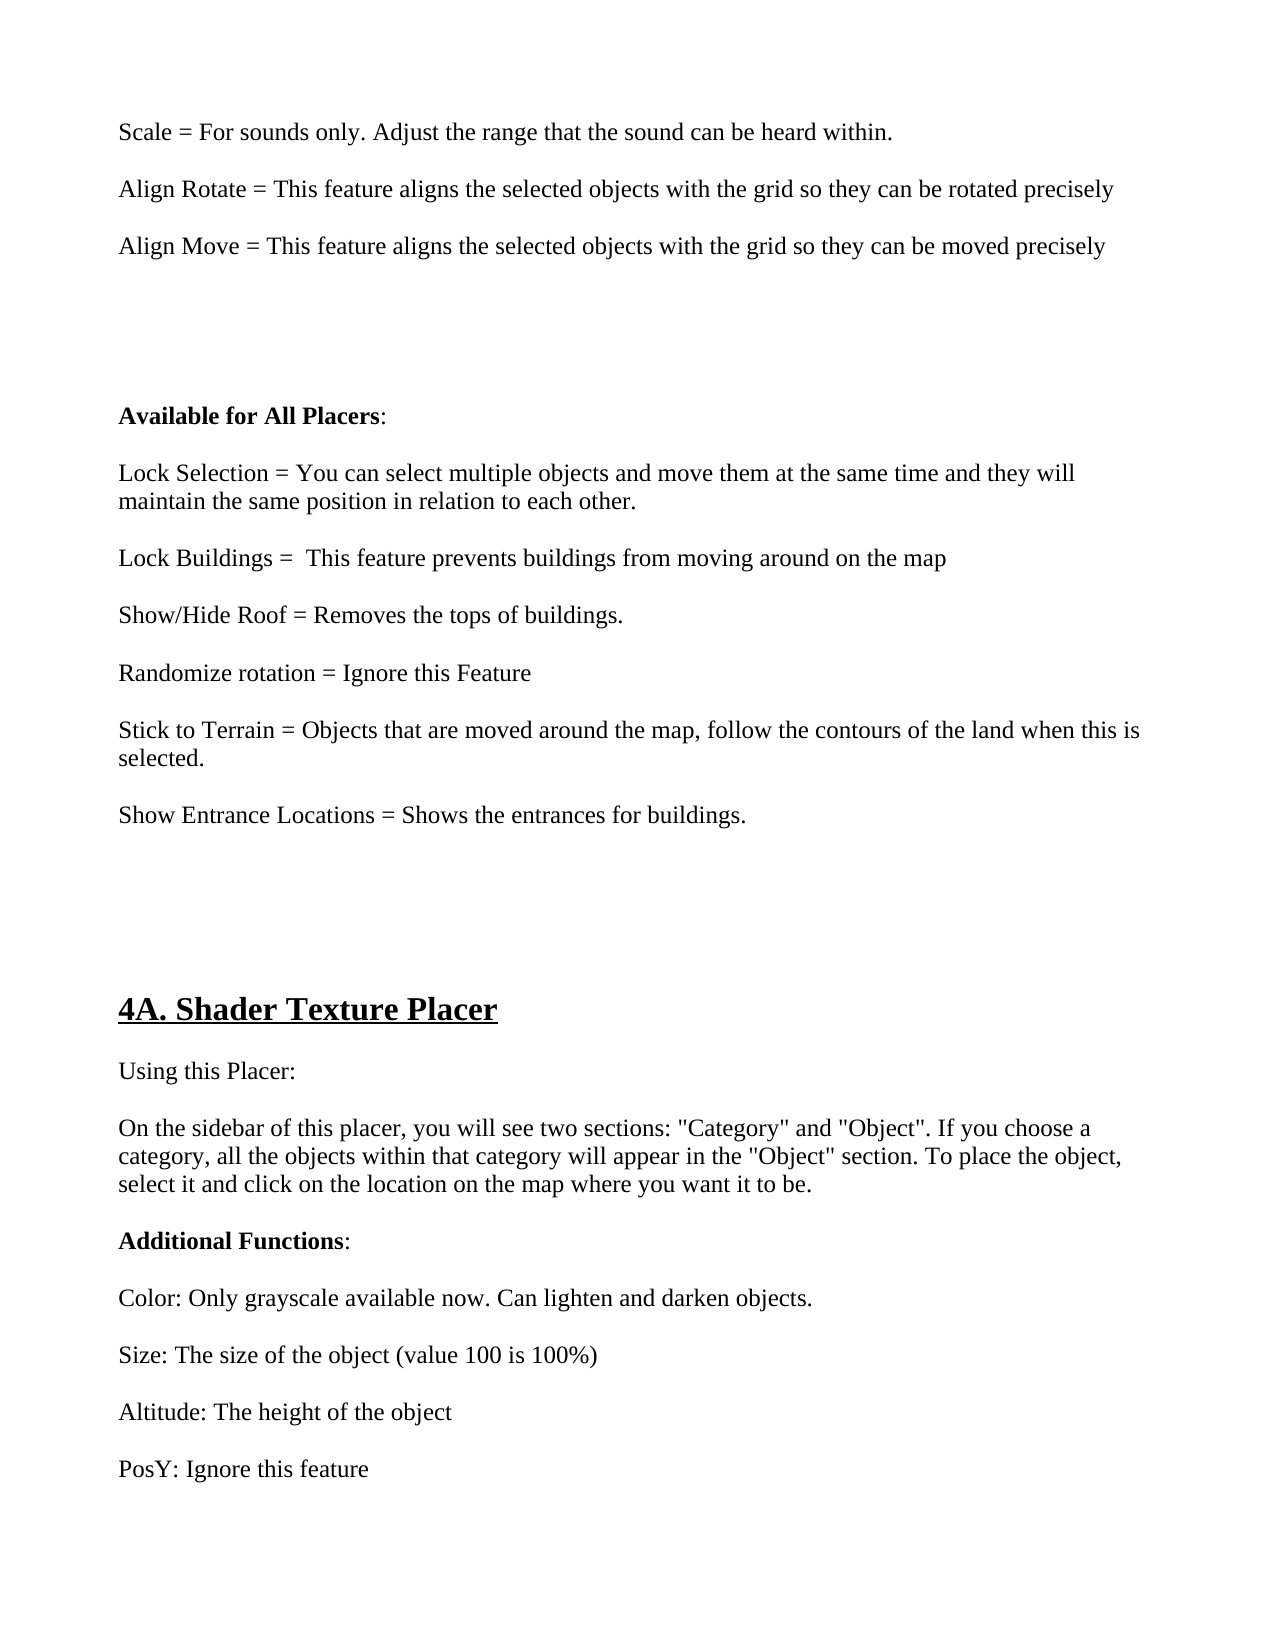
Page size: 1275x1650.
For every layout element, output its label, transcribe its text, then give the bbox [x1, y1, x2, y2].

text Scale = For sounds only. Adjust the range that the sound can be heard within. [118, 118, 1157, 146]
text Align Rotate = This feature aligns the selected objects with the grid so they can be rotated precisely [118, 175, 1157, 203]
text Lock Selection = You can select multiple objects and move them at the same time and they will maintain the same position in relation to each other. [118, 459, 1157, 515]
text Color: Only grayscale available now. Can lighten and darken objects. [118, 1284, 1157, 1312]
text Additional Functions: [118, 1227, 1157, 1254]
text Align Move = This feature aligns the selected objects with the grid so they can be moved precisely [118, 232, 1157, 260]
text PosY: Ignore this feature [118, 1456, 1157, 1483]
text Altitude: The height of the object [118, 1398, 1157, 1426]
text Lock Buildings = This feature prevents buildings from moving around on the map [118, 544, 1157, 572]
text Using this Placer: [118, 1057, 1157, 1085]
text Randomize rotation = Ignore this Feature [118, 659, 1157, 686]
text Available for All Placers: [118, 374, 1157, 430]
text Stick to Terrain = Objects that are moved around the map, follow the contours of the land when this is selected. [118, 716, 1157, 771]
text Show/Hide Roof = Removes the tops of buildings. [118, 602, 1157, 629]
text On the sidebar of this placer, you will see two sections: "Category" and "Object". If you choose a category, all the objects within that category will appear in the "Object" section. To place the object, select it and click on the location on the map where you want it to be. [118, 1114, 1157, 1197]
text 4A. Shader Texture Placer [118, 991, 1157, 1028]
text Size: The size of the object (value 100 is 100%) [118, 1341, 1157, 1369]
text Show Entrance Locations = Shows the entrances for buildings. [118, 801, 1157, 828]
